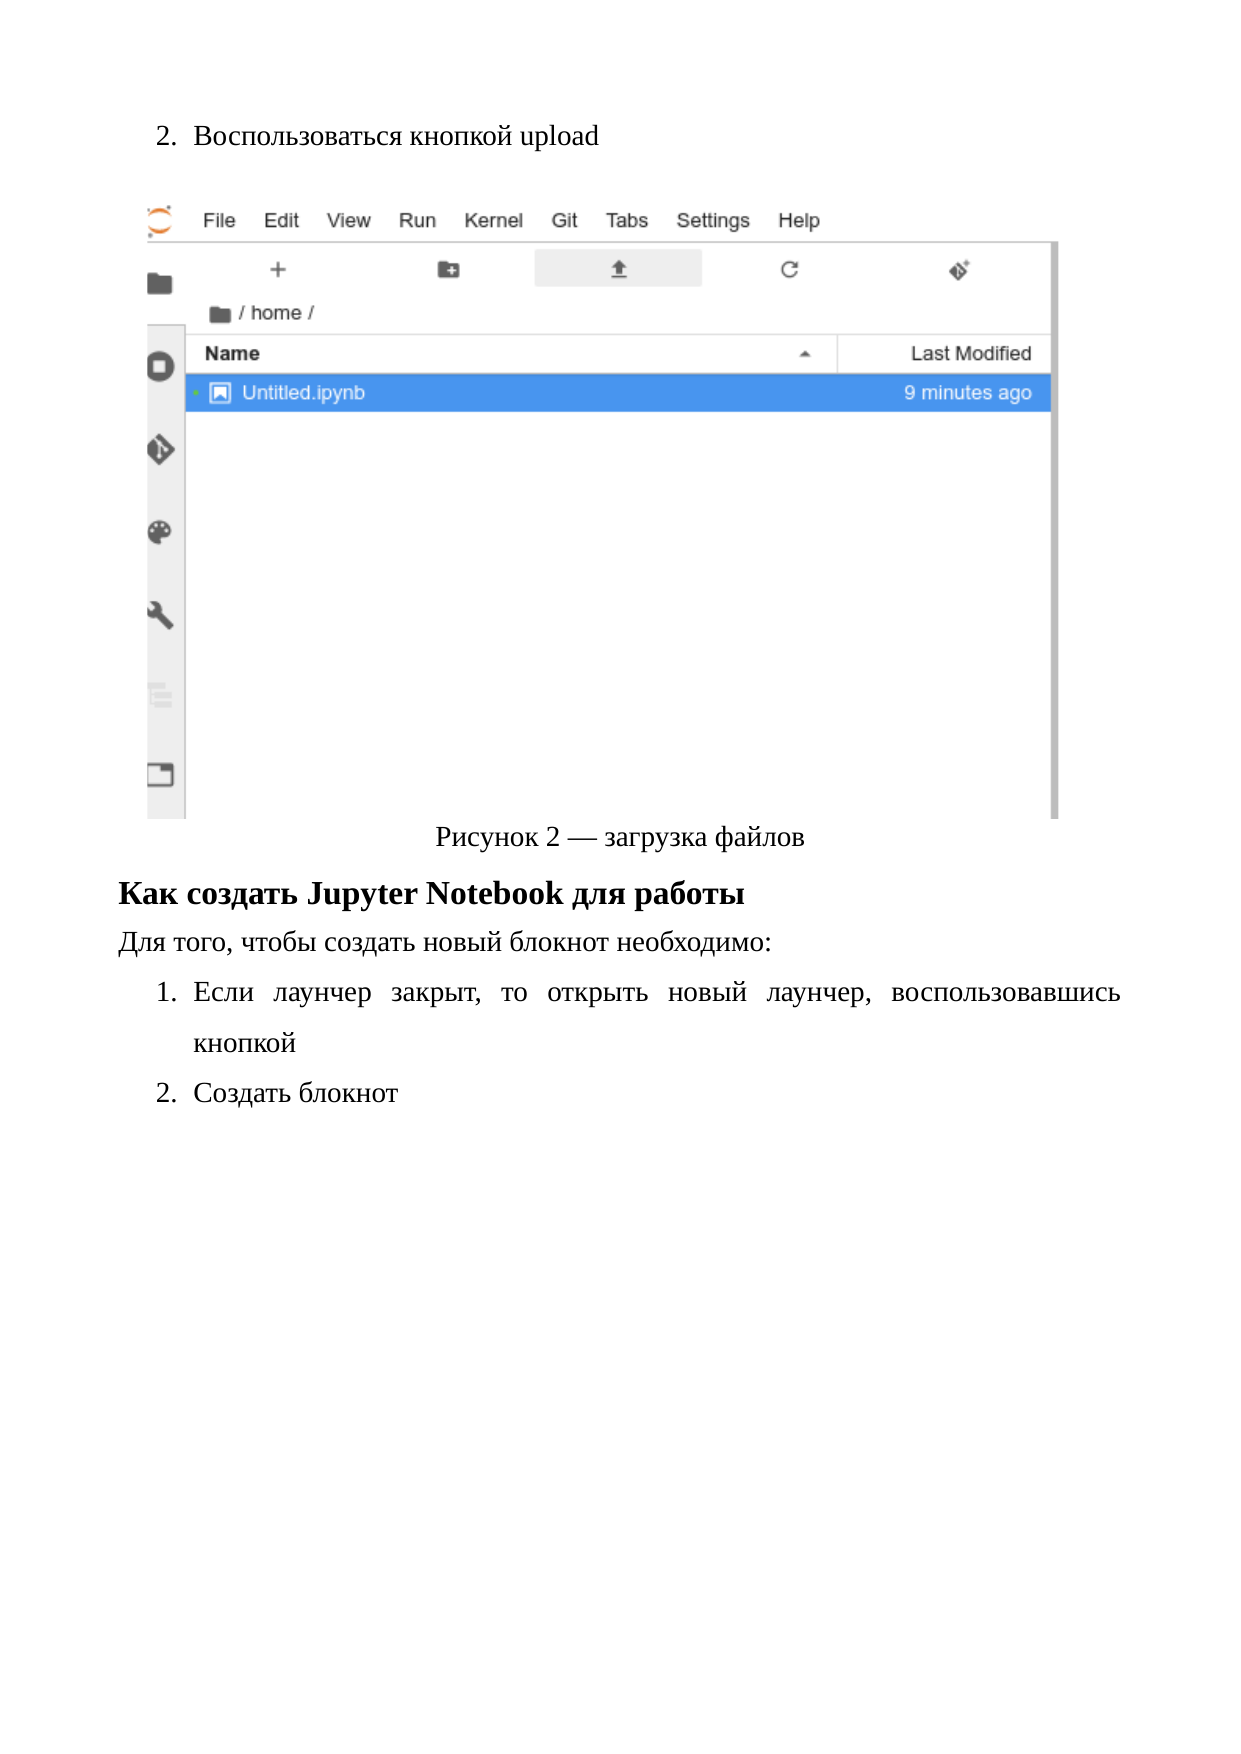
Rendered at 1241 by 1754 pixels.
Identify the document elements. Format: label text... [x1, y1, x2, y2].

subtitle Как создать Jupyter Notebook для работы [118, 873, 1122, 912]
picture [147, 204, 1059, 819]
text Рисунок 2 — загрузка файлов [118, 219, 1122, 852]
list Если лаунчер закрыт, то открыть новый лаунчер, воспользовавшись кнопкой [156, 974, 1122, 1058]
list Воспользоваться кнопкой upload [156, 118, 1122, 152]
text Для того, чтобы создать новый блокнот необходимо: [118, 924, 1122, 958]
list Создать блокнот [156, 1075, 1122, 1109]
